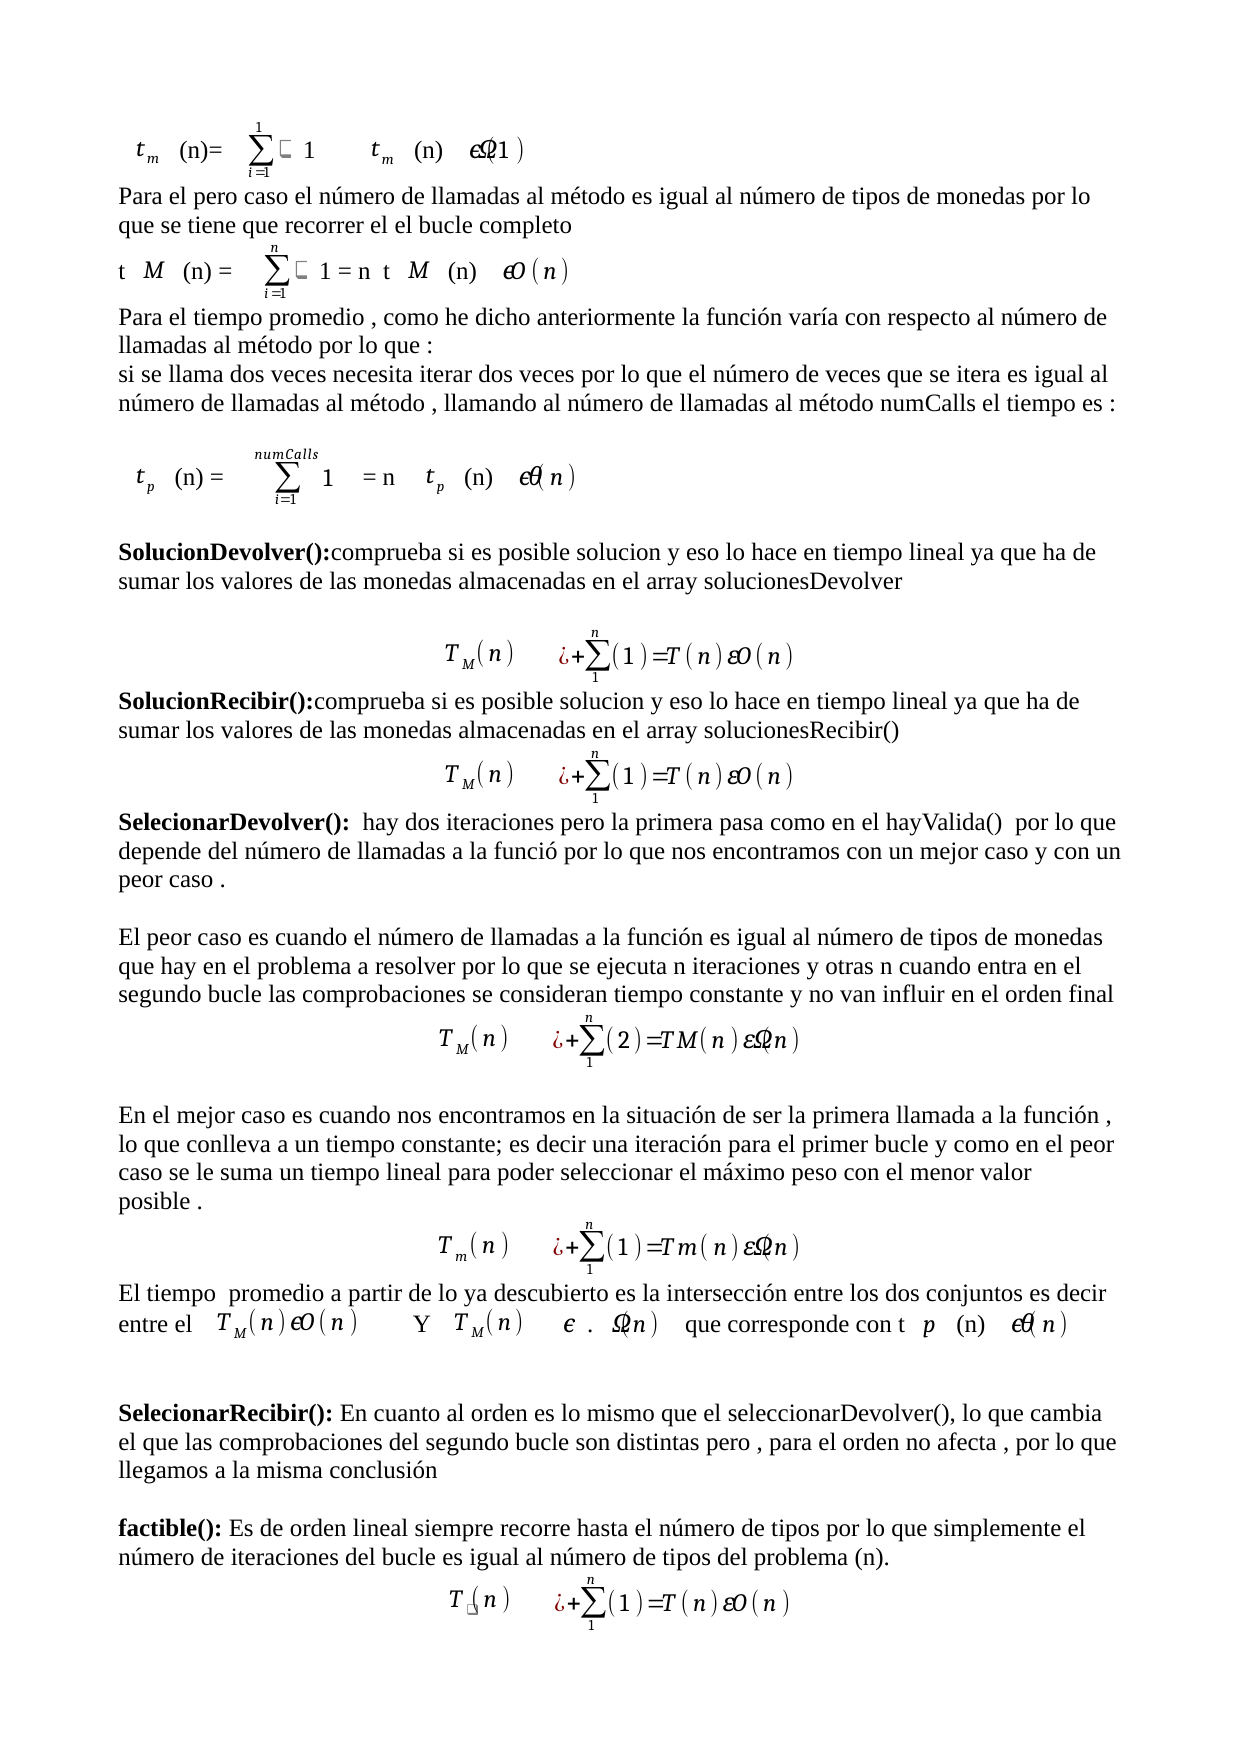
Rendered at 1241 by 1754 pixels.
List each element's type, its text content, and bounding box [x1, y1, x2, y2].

text si se llama dos veces necesita iterar dos veces por lo que el número de veces que se itera es igual al número de llamadas al método , llamando al número de llamadas al método numCalls el tiempo es : [118, 359, 1122, 417]
text (n) = = n (n) [118, 445, 1122, 508]
text t(n) = 1 = n t(n) [118, 239, 1122, 302]
text El peor caso es cuando el número de llamadas a la función es igual al número de tipos de monedas que hay en el problema a resolver por lo que se ejecuta n iteraciones y otras n cuando entra en el segundo bucle las comprobaciones se consideran tiempo constante y no van influir en el orden final [118, 922, 1122, 1008]
text SelecionarRecibir(): En cuanto al orden es lo mismo que el seleccionarDevolver(), lo que cambia el que las comprobaciones del segundo bucle son distintas pero , para el orden no afecta , por lo que llegamos a la misma conclusión [118, 1398, 1122, 1484]
text Para el pero caso el número de llamadas al método es igual al número de tipos de monedas por lo que se tiene que recorrer el el bucle completo [118, 181, 1122, 239]
text factible(): Es de orden lineal siempre recorre hasta el número de tipos por lo que simplemente el número de iteraciones del bucle es igual al número de tipos del problema (n). [118, 1513, 1122, 1571]
text Para el tiempo promedio , como he dicho anteriormente la función varía con respecto al número de llamadas al método por lo que : [118, 302, 1122, 359]
text SolucionRecibir():comprueba si es posible solucion y eso lo hace en tiempo lineal ya que ha de sumar los valores de las monedas almacenadas en el array solucionesRecibir() [118, 686, 1122, 744]
text (n)= 1 (n) [118, 118, 1122, 181]
text SelecionarDevolver(): hay dos iteraciones pero la primera pasa como en el hayValida() por lo que depende del número de llamadas a la funció por lo que nos encontramos con un mejor caso y con un peor caso . [118, 807, 1122, 893]
text El tiempo promedio a partir de lo ya descubierto es la intersección entre los dos conjuntos es decir entre el Y . que corresponde con t(n) [118, 1278, 1122, 1341]
text SolucionDevolver():comprueba si es posible solucion y eso lo hace en tiempo lineal ya que ha de sumar los valores de las monedas almacenadas en el array solucionesDevolver [118, 537, 1122, 595]
text En el mejor caso es cuando nos encontramos en la situación de ser la primera llamada a la función , lo que conlleva a un tiempo constante; es decir una iteración para el primer bucle y como en el peor caso se le suma un tiempo lineal para poder seleccionar el máximo peso con el menor valor posible . [118, 1100, 1122, 1215]
